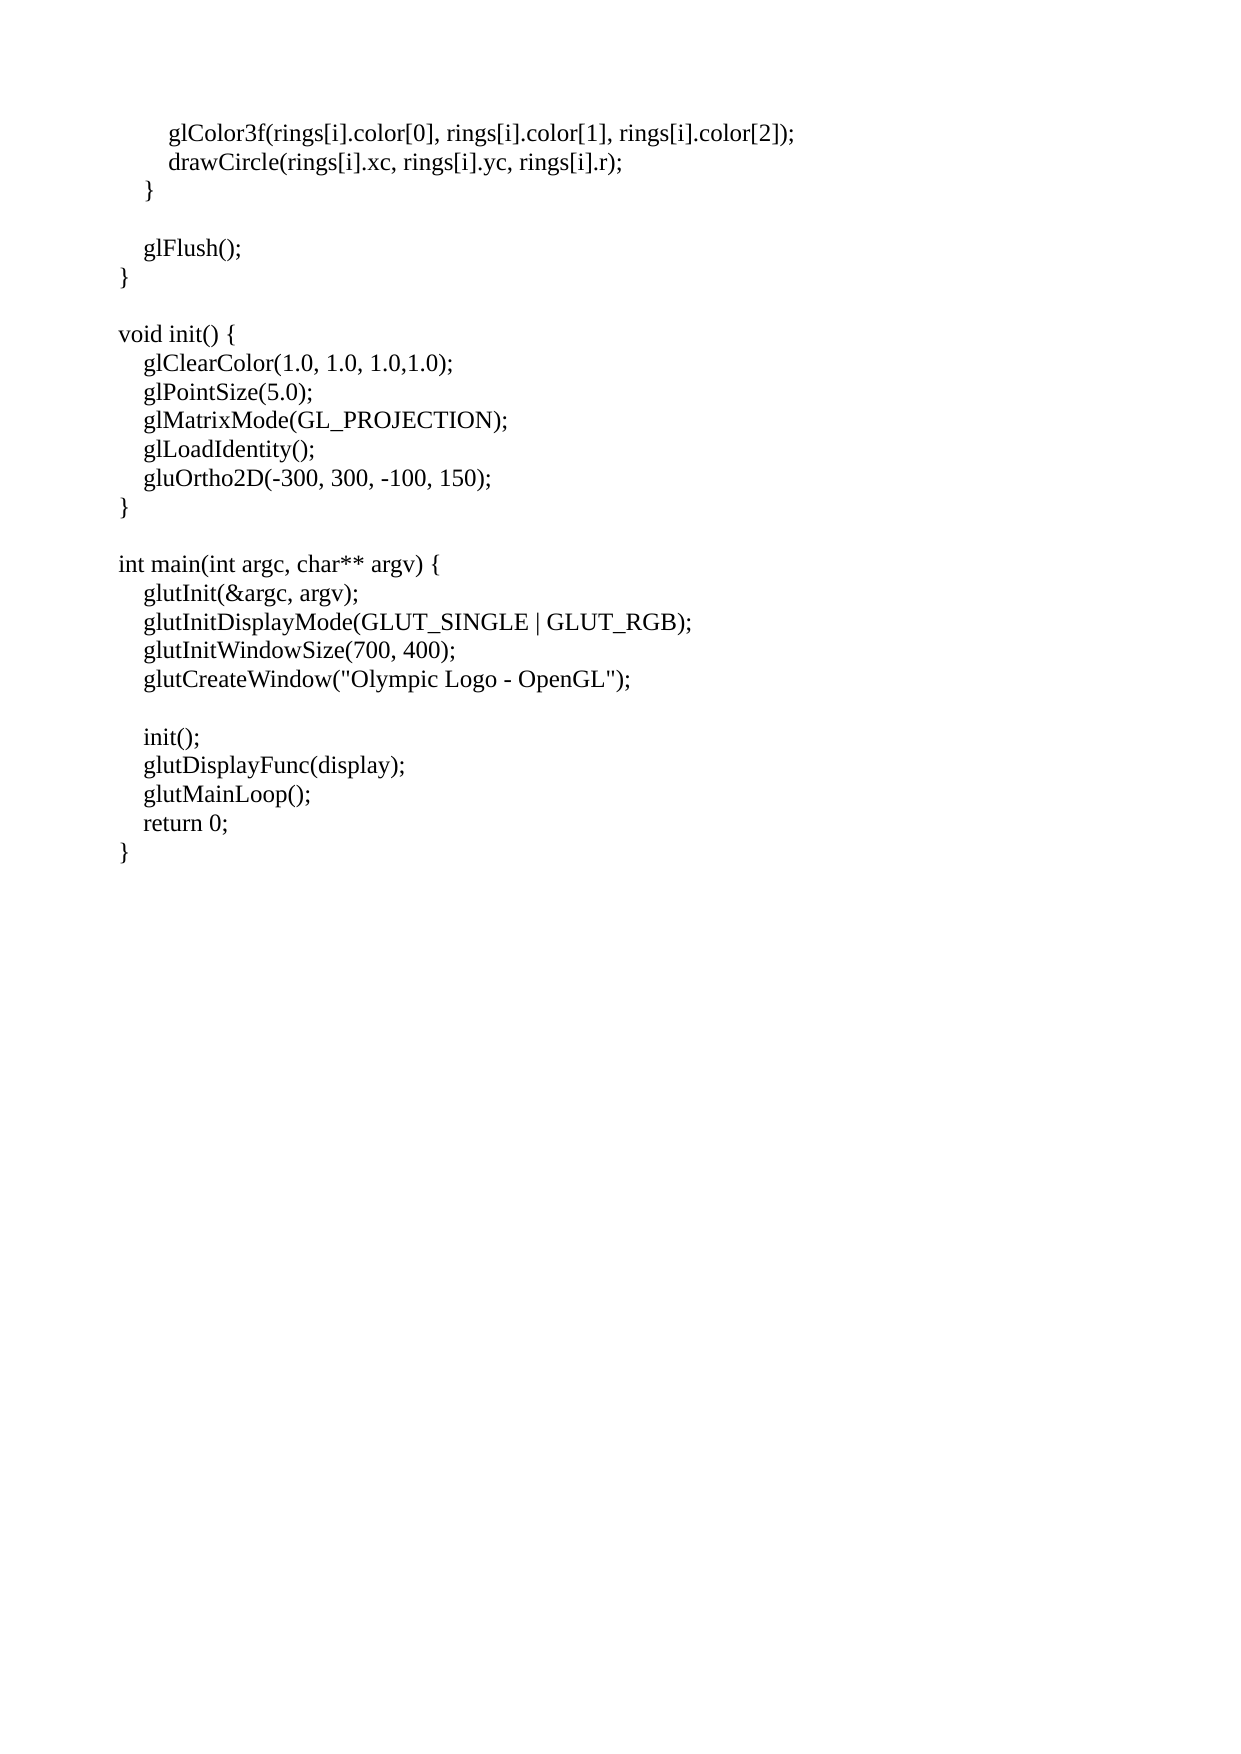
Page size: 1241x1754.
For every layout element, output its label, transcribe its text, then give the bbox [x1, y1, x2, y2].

text glMatrixMode(GL_PROJECTION); [118, 406, 1122, 434]
text int main(int argc, char** argv) { [118, 549, 1122, 578]
text glutCreateWindow("Olympic Logo - OpenGL"); [118, 664, 1122, 693]
text glutInitWindowSize(700, 400); [118, 636, 1122, 664]
text } [118, 492, 1122, 521]
text glutDisplayFunc(display); [118, 751, 1122, 779]
text glutInitDisplayMode(GLUT_SINGLE | GLUT_RGB); [118, 607, 1122, 636]
text gluOrtho2D(-300, 300, -100, 150); [118, 463, 1122, 492]
text init(); [118, 722, 1122, 751]
text } [118, 262, 1122, 291]
text glColor3f(rings[i].color[0], rings[i].color[1], rings[i].color[2]); [118, 118, 1122, 147]
text glLoadIdentity(); [118, 434, 1122, 463]
text glClearColor(1.0, 1.0, 1.0,1.0); [118, 348, 1122, 377]
text return 0; [118, 808, 1122, 837]
text glPointSize(5.0); [118, 377, 1122, 406]
text void init() { [118, 319, 1122, 348]
text } [118, 837, 1122, 866]
text glutInit(&argc, argv); [118, 578, 1122, 607]
text } [118, 176, 1122, 204]
text glFlush(); [118, 233, 1122, 262]
text drawCircle(rings[i].xc, rings[i].yc, rings[i].r); [118, 147, 1122, 176]
text glutMainLoop(); [118, 779, 1122, 808]
